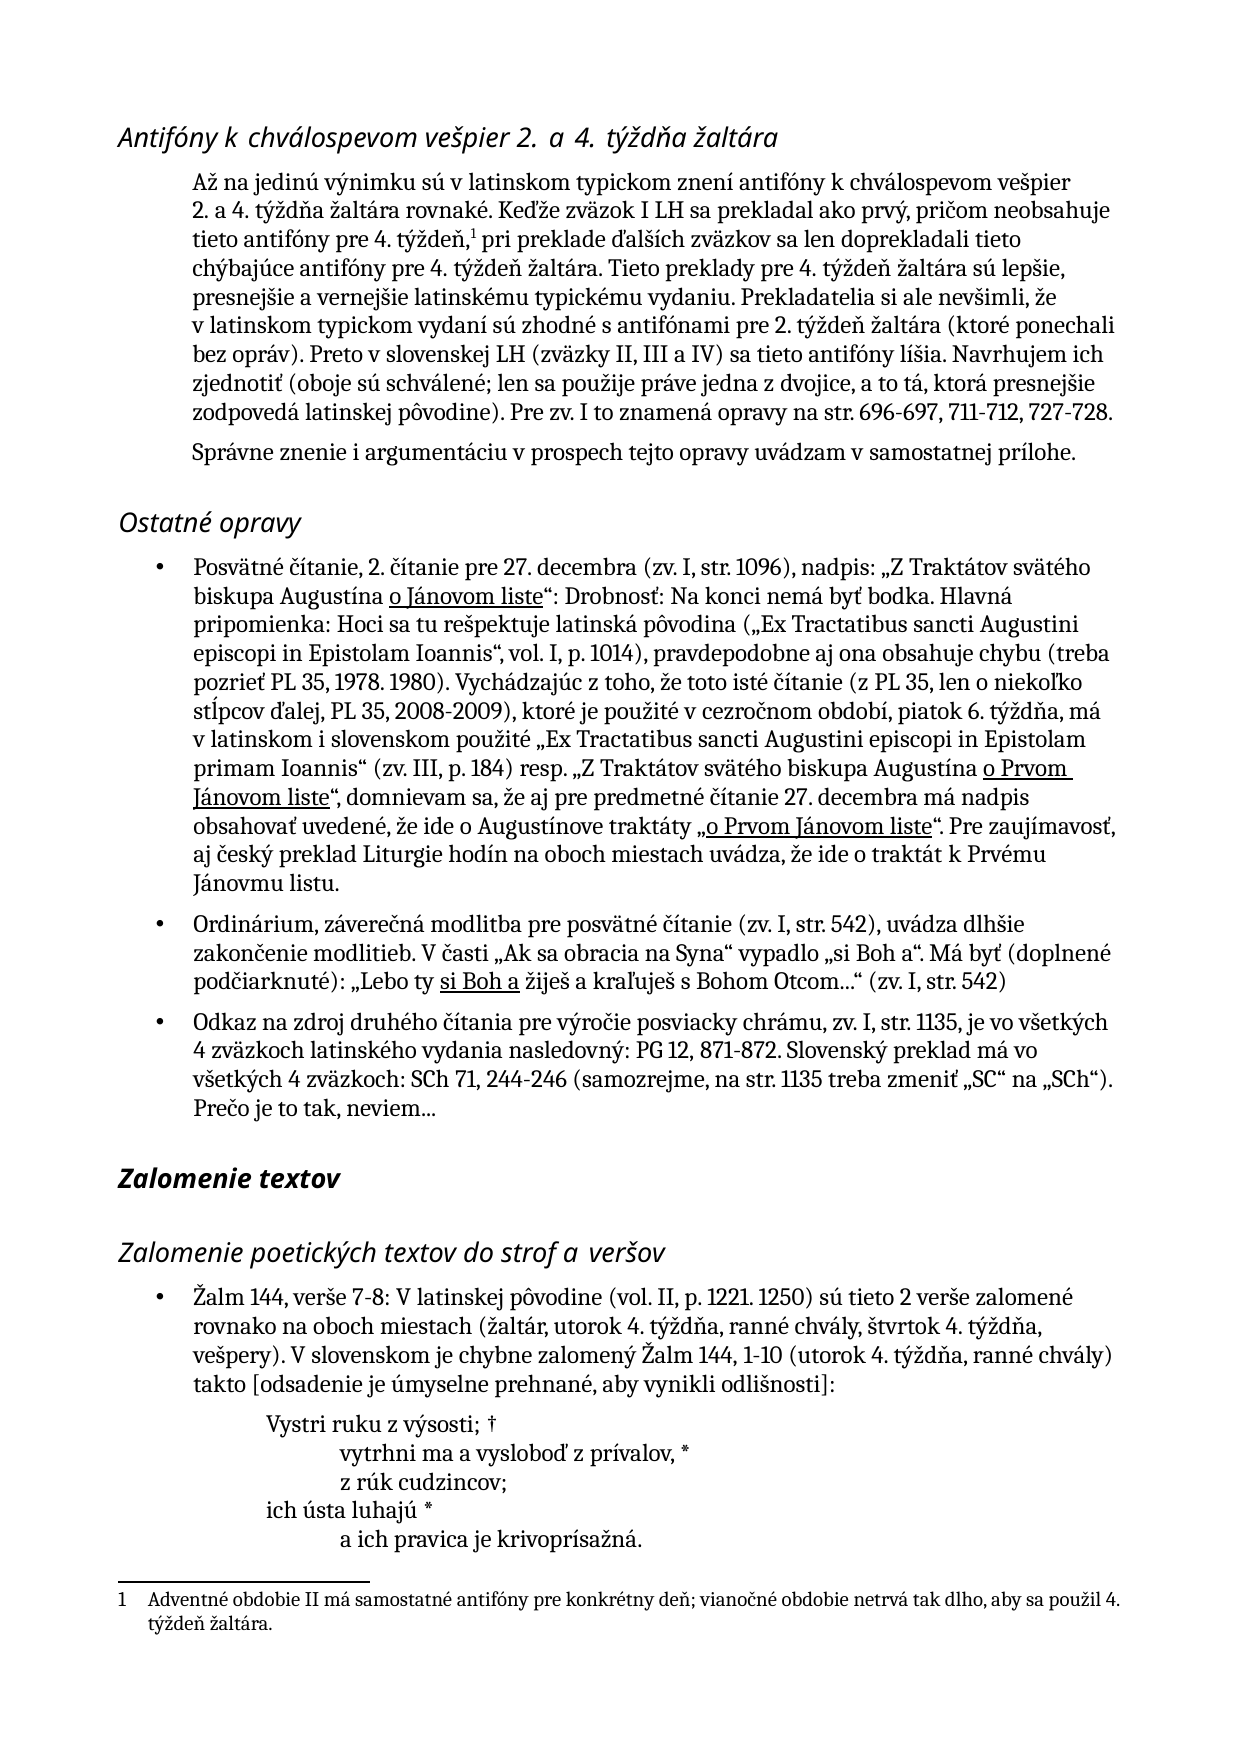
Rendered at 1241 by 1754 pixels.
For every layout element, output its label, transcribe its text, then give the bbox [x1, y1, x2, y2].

subtitle Zalomenie poetických textov do strof a veršov [118, 1234, 1122, 1271]
list Žalm 144, verše 7-8: V latinskej pôvodine (vol. II, p. 1221. 1250) sú tieto 2 verše zalomené rovnako na oboch miestach (žaltár, utorok 4. týždňa, ranné chvály, štvrtok 4. týždňa, vešpery). V slovenskom je chybne zalomený Žalm 144, 1-10 (utorok 4. týždňa, ranné chvály) takto [odsadenie je úmyselne prehnané, aby vynikli odlišnosti]: [156, 1283, 1122, 1398]
text Správne znenie i argumentáciu v prospech tejto opravy uvádzam v samostatnej prílohe. [192, 438, 1122, 467]
text Vystri ruku z výsosti; † vytrhni ma a vysloboď z prívalov, * z rúk cudzincov; ich ústa luhajú * a ich pravica je krivoprísažná. [266, 1410, 1122, 1554]
list Ordinárium, záverečná modlitba pre posvätné čítanie (zv. I, str. 542), uvádza dlhšie zakončenie modlitieb. V časti „Ak sa obracia na Syna“ vypadlo „si Boh a“. Má byť (doplnené podčiarknuté): „Lebo ty si Boh a žiješ a kraľuješ s Bohom Otcom...“ (zv. I, str. 542) [156, 910, 1122, 996]
text Adventné obdobie II má samostatné antifóny pre konkrétny deň; vianočné obdobie netrvá tak dlho, aby sa použil 4. týždeň žaltára. [118, 1588, 1122, 1636]
subtitle Antifóny k chválospevom vešpier 2. a 4. týždňa žaltára [118, 118, 1122, 155]
subtitle Zalomenie textov [118, 1159, 1122, 1196]
text Až na jedinú výnimku sú v latinskom typickom znení antifóny k chválospevom vešpier 2. a 4. týždňa žaltára rovnaké. Keďže zväzok I LH sa prekladal ako prvý, pričom neobsahuje tieto antifóny pre 4. týždeň, pri preklade ďalších zväzkov sa len doprekladali tieto chýbajúce antifóny pre 4. týždeň žaltára. Tieto preklady pre 4. týždeň žaltára sú lepšie, presnejšie a vernejšie latinskému typickému vydaniu. Prekladatelia si ale nevšimli, že v latinskom typickom vydaní sú zhodné s antifónami pre 2. týždeň žaltára (ktoré ponechali bez opráv). Preto v slovenskej LH (zväzky II, III a IV) sa tieto antifóny líšia. Navrhujem ich zjednotiť (oboje sú schválené; len sa použije práve jedna z dvojice, a to tá, ktorá presnejšie zodpovedá latinskej pôvodine). Pre zv. I to znamená opravy na str. 696-697, 711-712, 727-728. [192, 167, 1122, 426]
list Odkaz na zdroj druhého čítania pre výročie posviacky chrámu, zv. I, str. 1135, je vo všetkých 4 zväzkoch latinského vydania nasledovný: PG 12, 871-872. Slovenský preklad má vo všetkých 4 zväzkoch: SCh 71, 244-246 (samozrejme, na str. 1135 treba zmeniť „SC“ na „SCh“). Prečo je to tak, neviem... [156, 1008, 1122, 1123]
list Posvätné čítanie, 2. čítanie pre 27. decembra (zv. I, str. 1096), nadpis: „Z Traktátov svätého biskupa Augustína o Jánovom liste“: Drobnosť: Na konci nemá byť bodka. Hlavná pripomienka: Hoci sa tu rešpektuje latinská pôvodina („Ex Tractatibus sancti Augustini episcopi in Epistolam Ioannis“, vol. I, p. 1014), pravdepodobne aj ona obsahuje chybu (treba pozrieť PL 35, 1978. 1980). Vychádzajúc z toho, že toto isté čítanie (z PL 35, len o niekoľko stĺpcov ďalej, PL 35, 2008-2009), ktoré je použité v cezročnom období, piatok 6. týždňa, má v latinskom i slovenskom použité „Ex Tractatibus sancti Augustini episcopi in Epistolam primam Ioannis“ (zv. III, p. 184) resp. „Z Traktátov svätého biskupa Augustína o Prvom Jánovom liste“, domnievam sa, že aj pre predmetné čítanie 27. decembra má nadpis obsahovať uvedené, že ide o Augustínove traktáty „o Prvom Jánovom liste“. Pre zaujímavosť, aj český preklad Liturgie hodín na oboch miestach uvádza, že ide o traktát k Prvému Jánovmu listu. [156, 553, 1122, 898]
subtitle Ostatné opravy [118, 503, 1122, 540]
